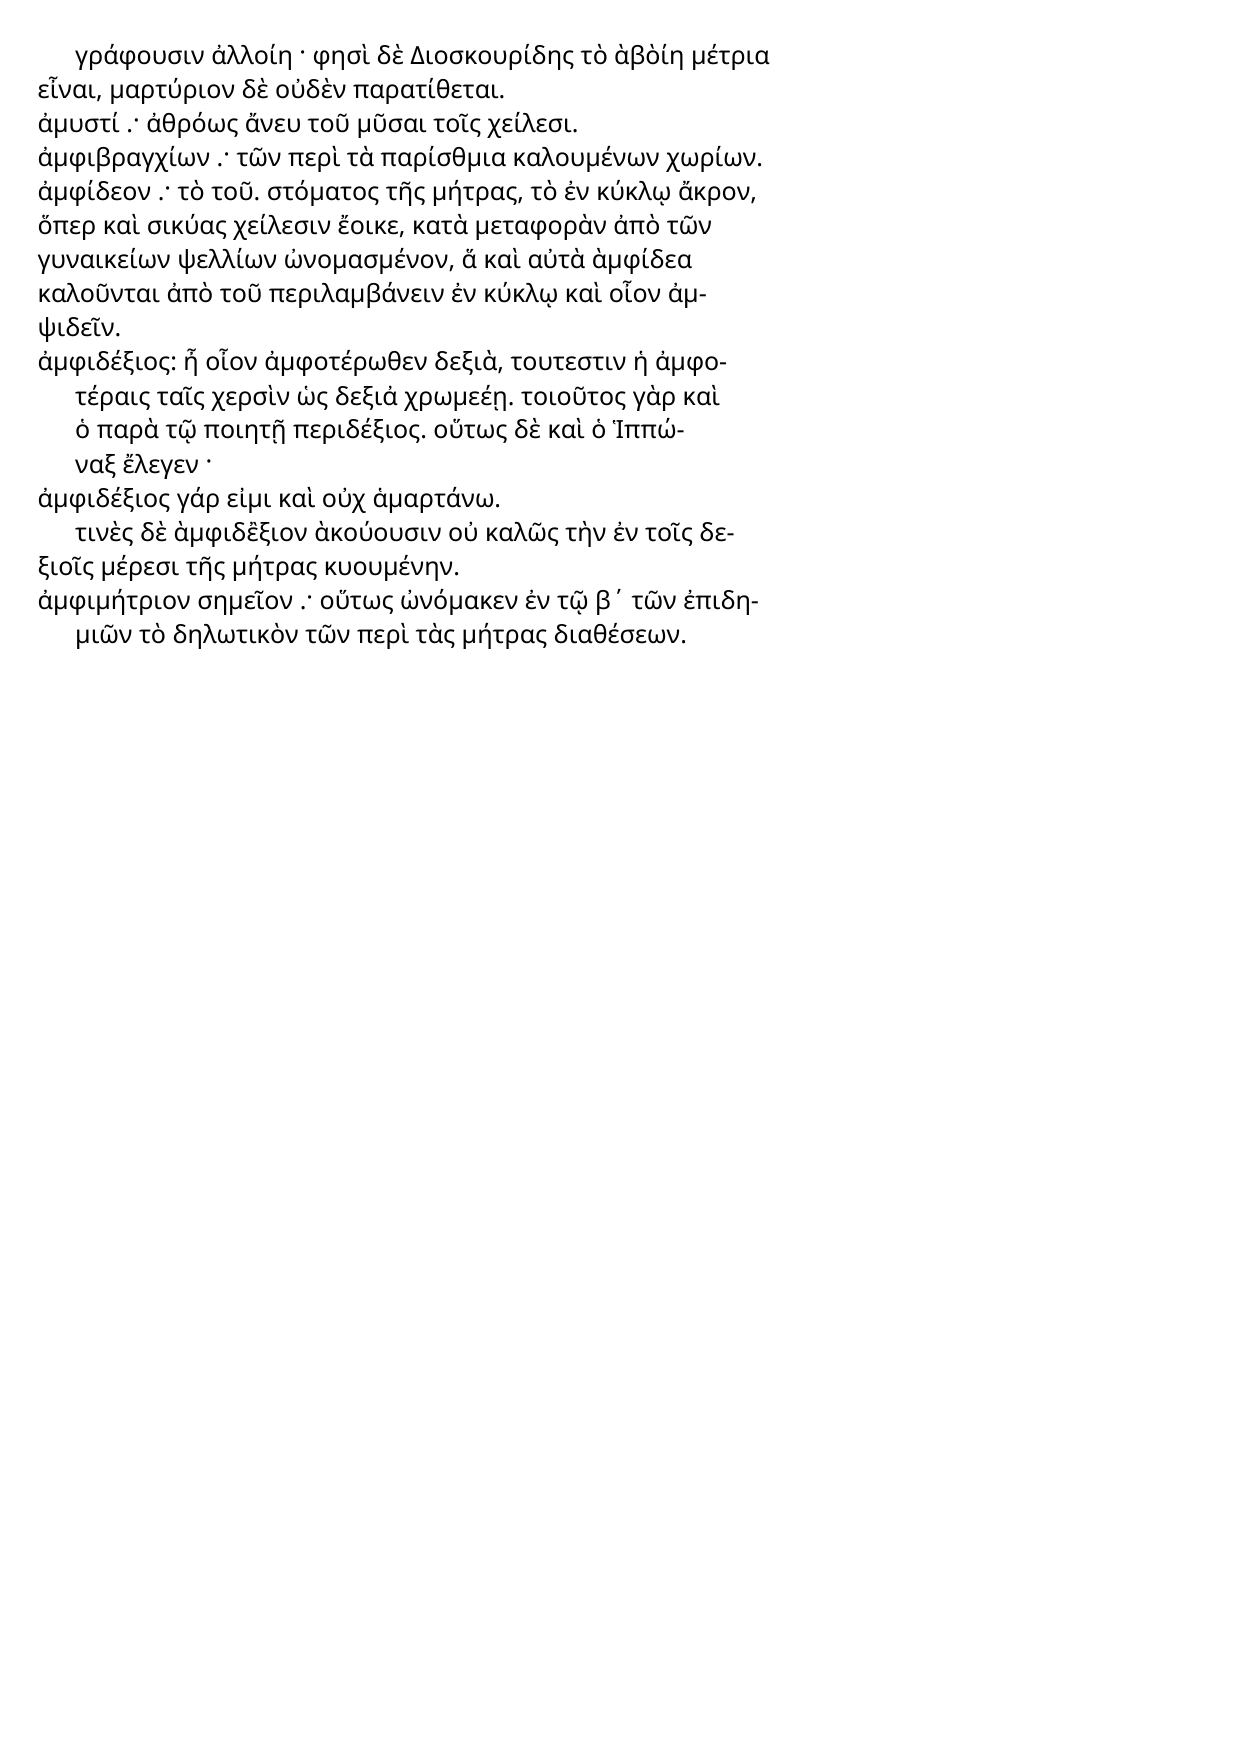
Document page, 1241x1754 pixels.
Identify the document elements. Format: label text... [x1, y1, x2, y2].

text τινὲς δὲ ὰμφιδἒξιον ὰκούουσιν οὐ καλῶς τὴν ἐν τοῖς δε- ξιοῖς μέρεσι τῆς μήτρας κυουμένην. [37, 514, 1203, 582]
text ἀμφιδέξιος γάρ εἰμι καὶ οὐχ ἁμαρτάνω. [37, 480, 1203, 514]
text ἀμφιβραγχίων .· τῶν περὶ τὰ παρίσθμια καλουμένων χωρίων. ἀμφίδεον .· τὸ τοῦ. στόματος τῆς μήτρας, τὸ ἐν κύκλῳ ἄκρον, ὅπερ καὶ σικύας χείλεσιν ἔοικε, κατὰ μεταφορὰν ἀπὸ τῶν γυναικείων ψελλίων ὠνομασμένον, ἅ καὶ αὐτὰ ὰμφίδεα καλοῦνται ἀπὸ τοῦ περιλαμβάνειν ἐν κύκλῳ καὶ οἶον ἀμ- ψιδεῖν. [37, 140, 1203, 344]
text γράφουσιν ἀλλοίη · φησὶ δὲ Διοσκουρίδης τὸ ὰβὸίη μέτρια εἶναι, μαρτύριον δὲ οὐδὲν παρατίθεται. [37, 37, 1203, 106]
text ἀμφιδέξιος: ἦ οἶον ἀμφοτέρωθεν δεξιὰ, τουτεστιν ἡ ἀμφο- τέραις ταῖς χερσὶν ὡς δεξιἀ χρωμεέῃ. τοιοῦτος γὰρ καὶ ὁ παρὰ τῷ ποιητῇ περιδέξιος. οὕτως δὲ καὶ ὁ Ἱππώ- ναξ ἔλεγεν · [37, 344, 1203, 480]
text ἀμυστί .· ἀθρόως ἄνευ τοῦ μῦσαι τοῖς χείλεσι. [37, 106, 1203, 140]
text ἀμφιμήτριον σημεῖον .· οὕτως ὠνόμακεν ἐν τῷ β΄ τῶν ἐπιδη- μιῶν τὸ δηλωτικὸν τῶν περὶ τὰς μήτρας διαθέσεων. [37, 582, 1203, 651]
